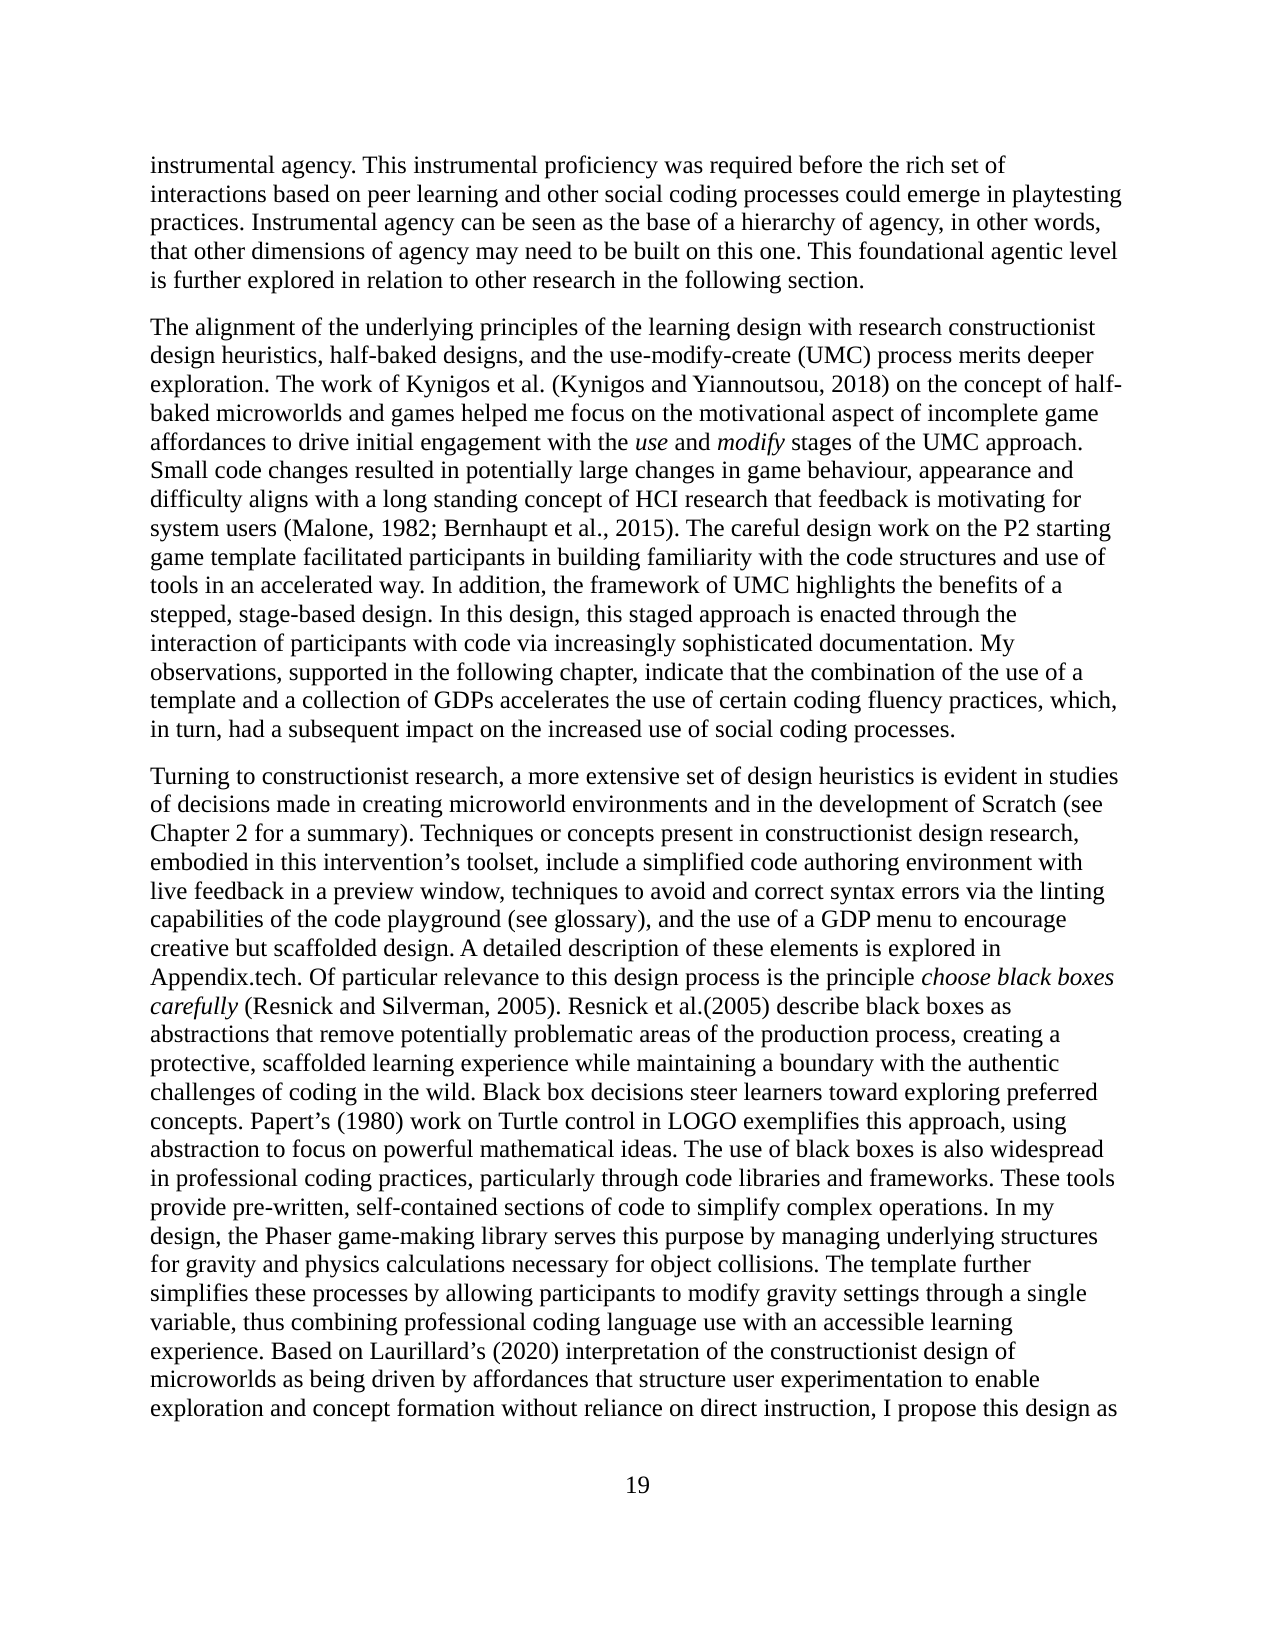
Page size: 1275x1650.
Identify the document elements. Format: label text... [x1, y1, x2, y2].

text The alignment of the underlying principles of the learning design with research constructionist design heuristics, half-baked designs, and the use-modify-create (UMC) process merits deeper exploration. The work of Kynigos et al. (Kynigos and Yiannoutsou, 2018) on the concept of half-baked microworlds and games helped me focus on the motivational aspect of incomplete game affordances to drive initial engagement with the use and modify stages of the UMC approach. Small code changes resulted in potentially large changes in game behaviour, appearance and difficulty aligns with a long standing concept of HCI research that feedback is motivating for system users (Malone, 1982; Bernhaupt et al., 2015). The careful design work on the P2 starting game template facilitated participants in building familiarity with the code structures and use of tools in an accelerated way. In addition, the framework of UMC highlights the benefits of a stepped, stage-based design. In this design, this staged approach is enacted through the interaction of participants with code via increasingly sophisticated documentation. My observations, supported in the following chapter, indicate that the combination of the use of a template and a collection of GDPs accelerates the use of certain coding fluency practices, which, in turn, had a subsequent impact on the increased use of social coding processes. [150, 312, 1125, 743]
text instrumental agency. This instrumental proficiency was required before the rich set of interactions based on peer learning and other social coding processes could emerge in playtesting practices. Instrumental agency can be seen as the base of a hierarchy of agency, in other words, that other dimensions of agency may need to be built on this one. This foundational agentic level is further explored in relation to other research in the following section. [150, 150, 1125, 294]
text Turning to constructionist research, a more extensive set of design heuristics is evident in studies of decisions made in creating microworld environments and in the development of Scratch (see Chapter 2 for a summary). Techniques or concepts present in constructionist design research, embodied in this intervention’s toolset, include a simplified code authoring environment with live feedback in a preview window, techniques to avoid and correct syntax errors via the linting capabilities of the code playground (see glossary), and the use of a GDP menu to encourage creative but scaffolded design. A detailed description of these elements is explored in Appendix.tech. Of particular relevance to this design process is the principle choose black boxes carefully (Resnick and Silverman, 2005). Resnick et al.(2005) describe black boxes as abstractions that remove potentially problematic areas of the production process, creating a protective, scaffolded learning experience while maintaining a boundary with the authentic challenges of coding in the wild. Black box decisions steer learners toward exploring preferred concepts. Papert’s (1980) work on Turtle control in LOGO exemplifies this approach, using abstraction to focus on powerful mathematical ideas. The use of black boxes is also widespread in professional coding practices, particularly through code libraries and frameworks. These tools provide pre-written, self-contained sections of code to simplify complex operations. In my design, the Phaser game-making library serves this purpose by managing underlying structures for gravity and physics calculations necessary for object collisions. The template further simplifies these processes by allowing participants to modify gravity settings through a single variable, thus combining professional coding language use with an accessible learning experience. Based on Laurillard’s (2020) interpretation of the constructionist design of microworlds as being driven by affordances that structure user experimentation to enable exploration and concept formation without reliance on direct instruction, I propose this design as [150, 761, 1125, 1422]
